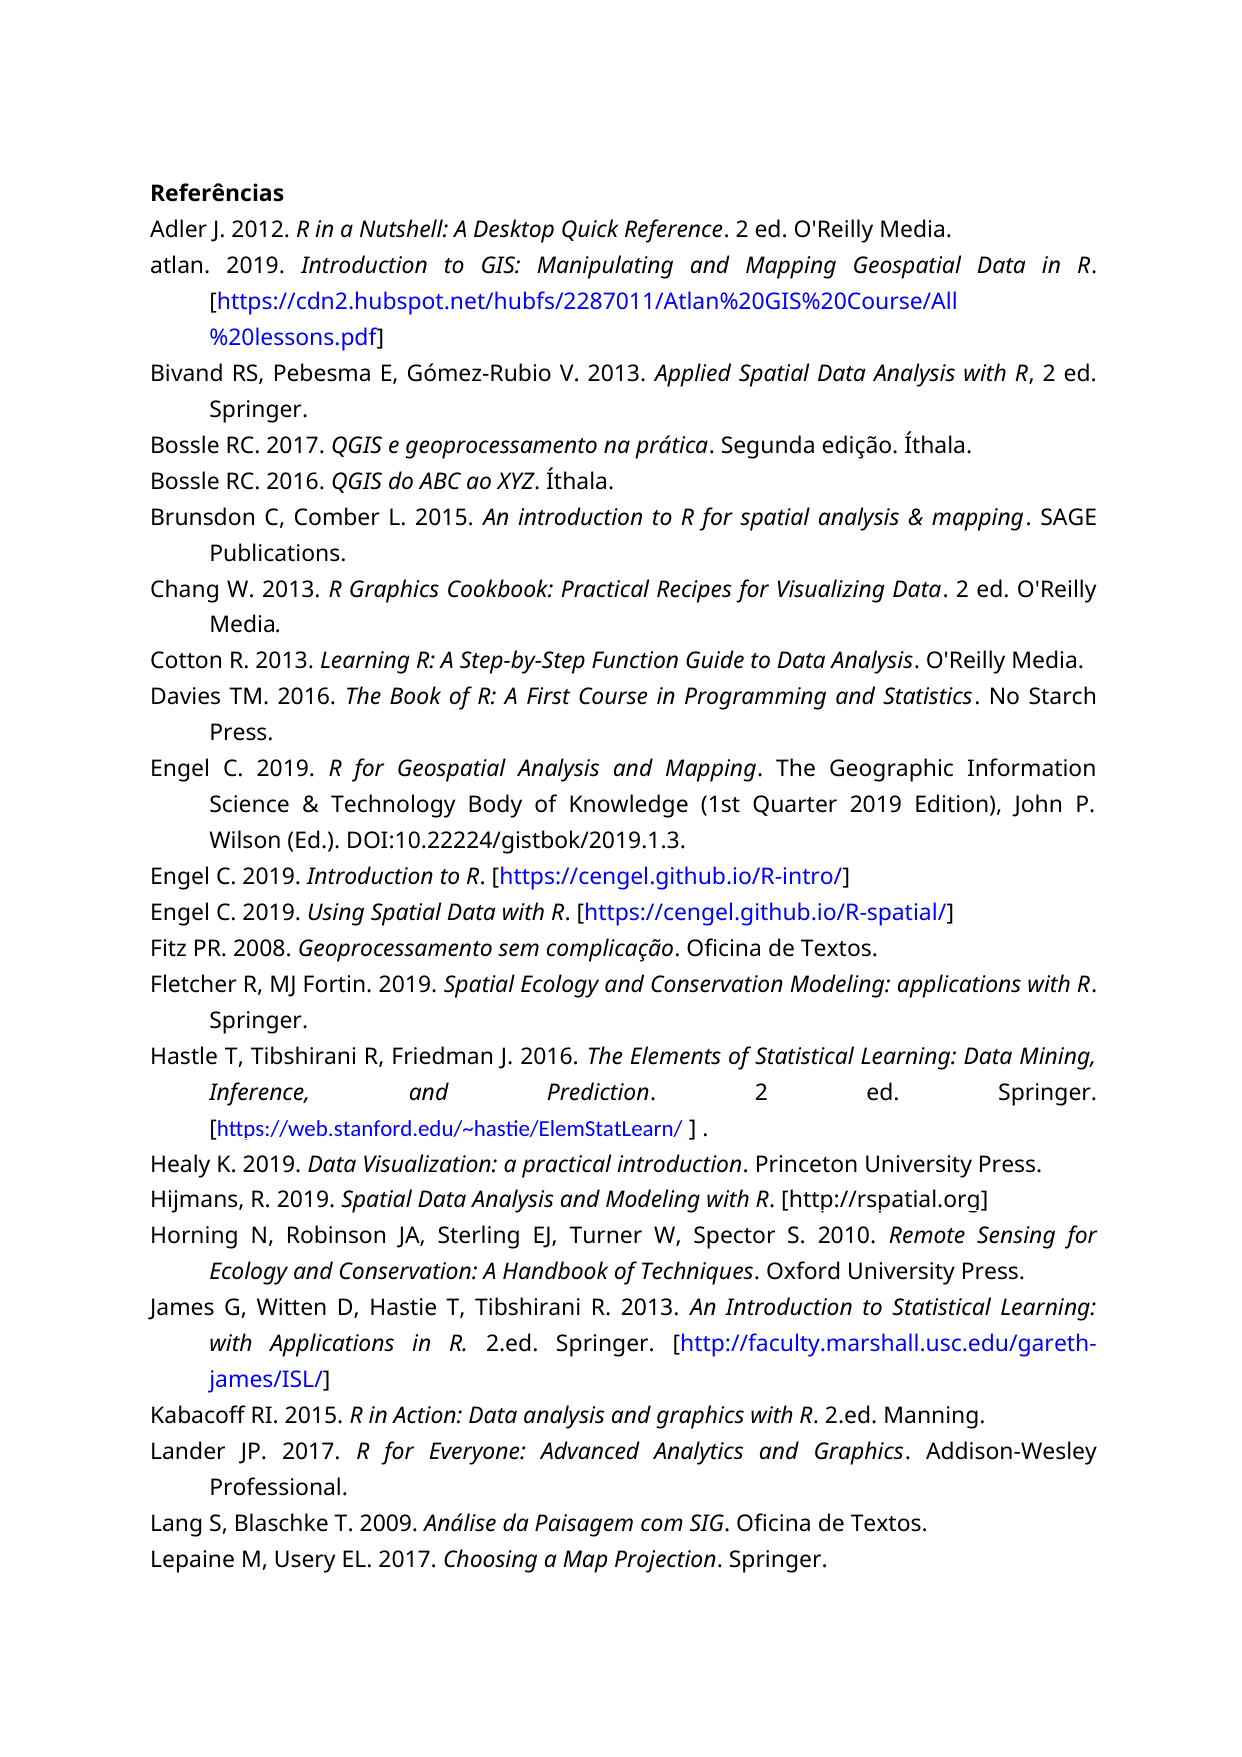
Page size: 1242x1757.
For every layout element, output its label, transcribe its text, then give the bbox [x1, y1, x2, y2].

text Davies TM. 2016. The Book of R: A First Course in Programming and Statistics. No Starch Press. [150, 680, 1097, 747]
text Brunsdon C, Comber L. 2015. An introduction to R for spatial analysis & mapping. SAGE Publications. [150, 501, 1097, 568]
text Hijmans, R. 2019. Spatial Data Analysis and Modeling with R. [http://rspatial.org] [150, 1183, 1097, 1215]
subtitle Adler J. 2012. R in a Nutshell: A Desktop Quick Reference. 2 ed. O'Reilly Media. [150, 213, 1097, 244]
text Bossle RC. 2017. QGIS e geoprocessamento na prática. Segunda edição. Íthala. [150, 429, 1097, 460]
text Kabacoff RI. 2015. R in Action: Data analysis and graphics with R. 2.ed. Manning. [150, 1399, 1097, 1430]
text Horning N, Robinson JA, Sterling EJ, Turner W, Spector S. 2010. Remote Sensing for Ecology and Conservation: A Handbook of Techniques. Oxford University Press. [150, 1219, 1097, 1287]
text Referências [150, 177, 1097, 208]
text Hastle T, Tibshirani R, Friedman J. 2016. The Elements of Statistical Learning: Data Mining, Inference, and Prediction. 2 ed. Springer. [https://web.stanford.edu/~hastie/ElemStatLearn/ ] . [150, 1040, 1097, 1143]
subtitle Lander JP. 2017. R for Everyone: Advanced Analytics and Graphics. Addison-Wesley Professional. [150, 1435, 1097, 1502]
text Lepaine M, Usery EL. 2017. Choosing a Map Projection. Springer. [150, 1543, 1097, 1574]
text Healy K. 2019. Data Visualization: a practical introduction. Princeton University Press. [150, 1147, 1097, 1179]
text Bossle RC. 2016. QGIS do ABC ao XYZ. Íthala. [150, 465, 1097, 496]
text Fletcher R, MJ Fortin. 2019. Spatial Ecology and Conservation Modeling: applications with R. Springer. [150, 968, 1097, 1035]
subtitle Engel C. 2019. Introduction to R. [https://cengel.github.io/R-intro/] [150, 860, 1097, 891]
text atlan. 2019. Introduction to GIS: Manipulating and Mapping Geospatial Data in R. [https://cdn2.hubspot.net/hubfs/2287011/Atlan%20GIS%20Course/All%20lessons.pdf] [150, 249, 1097, 352]
subtitle James G, Witten D, Hastie T, Tibshirani R. 2013. An Introduction to Statistical Learning: with Applications in R. 2.ed. Springer. [http://faculty.marshall.usc.edu/gareth-james/ISL/] [150, 1291, 1097, 1394]
text Fitz PR. 2008. Geoprocessamento sem complicação. Oficina de Textos. [150, 932, 1097, 963]
subtitle Chang W. 2013. R Graphics Cookbook: Practical Recipes for Visualizing Data. 2 ed. O'Reilly Media. [150, 572, 1097, 640]
text Engel C. 2019. R for Geospatial Analysis and Mapping. The Geographic Information Science & Technology Body of Knowledge (1st Quarter 2019 Edition), John P. Wilson (Ed.). DOI:10.22224/gistbok/2019.1.3. [150, 752, 1097, 855]
subtitle Cotton R. 2013. Learning R: A Step-by-Step Function Guide to Data Analysis. O'Reilly Media. [150, 644, 1097, 676]
text Bivand RS, Pebesma E, Gómez-Rubio V. 2013. Applied Spatial Data Analysis with R, 2 ed. Springer. [150, 357, 1097, 424]
text Lang S, Blaschke T. 2009. Análise da Paisagem com SIG. Oficina de Textos. [150, 1507, 1097, 1538]
subtitle Engel C. 2019. Using Spatial Data with R. [https://cengel.github.io/R-spatial/] [150, 896, 1097, 927]
